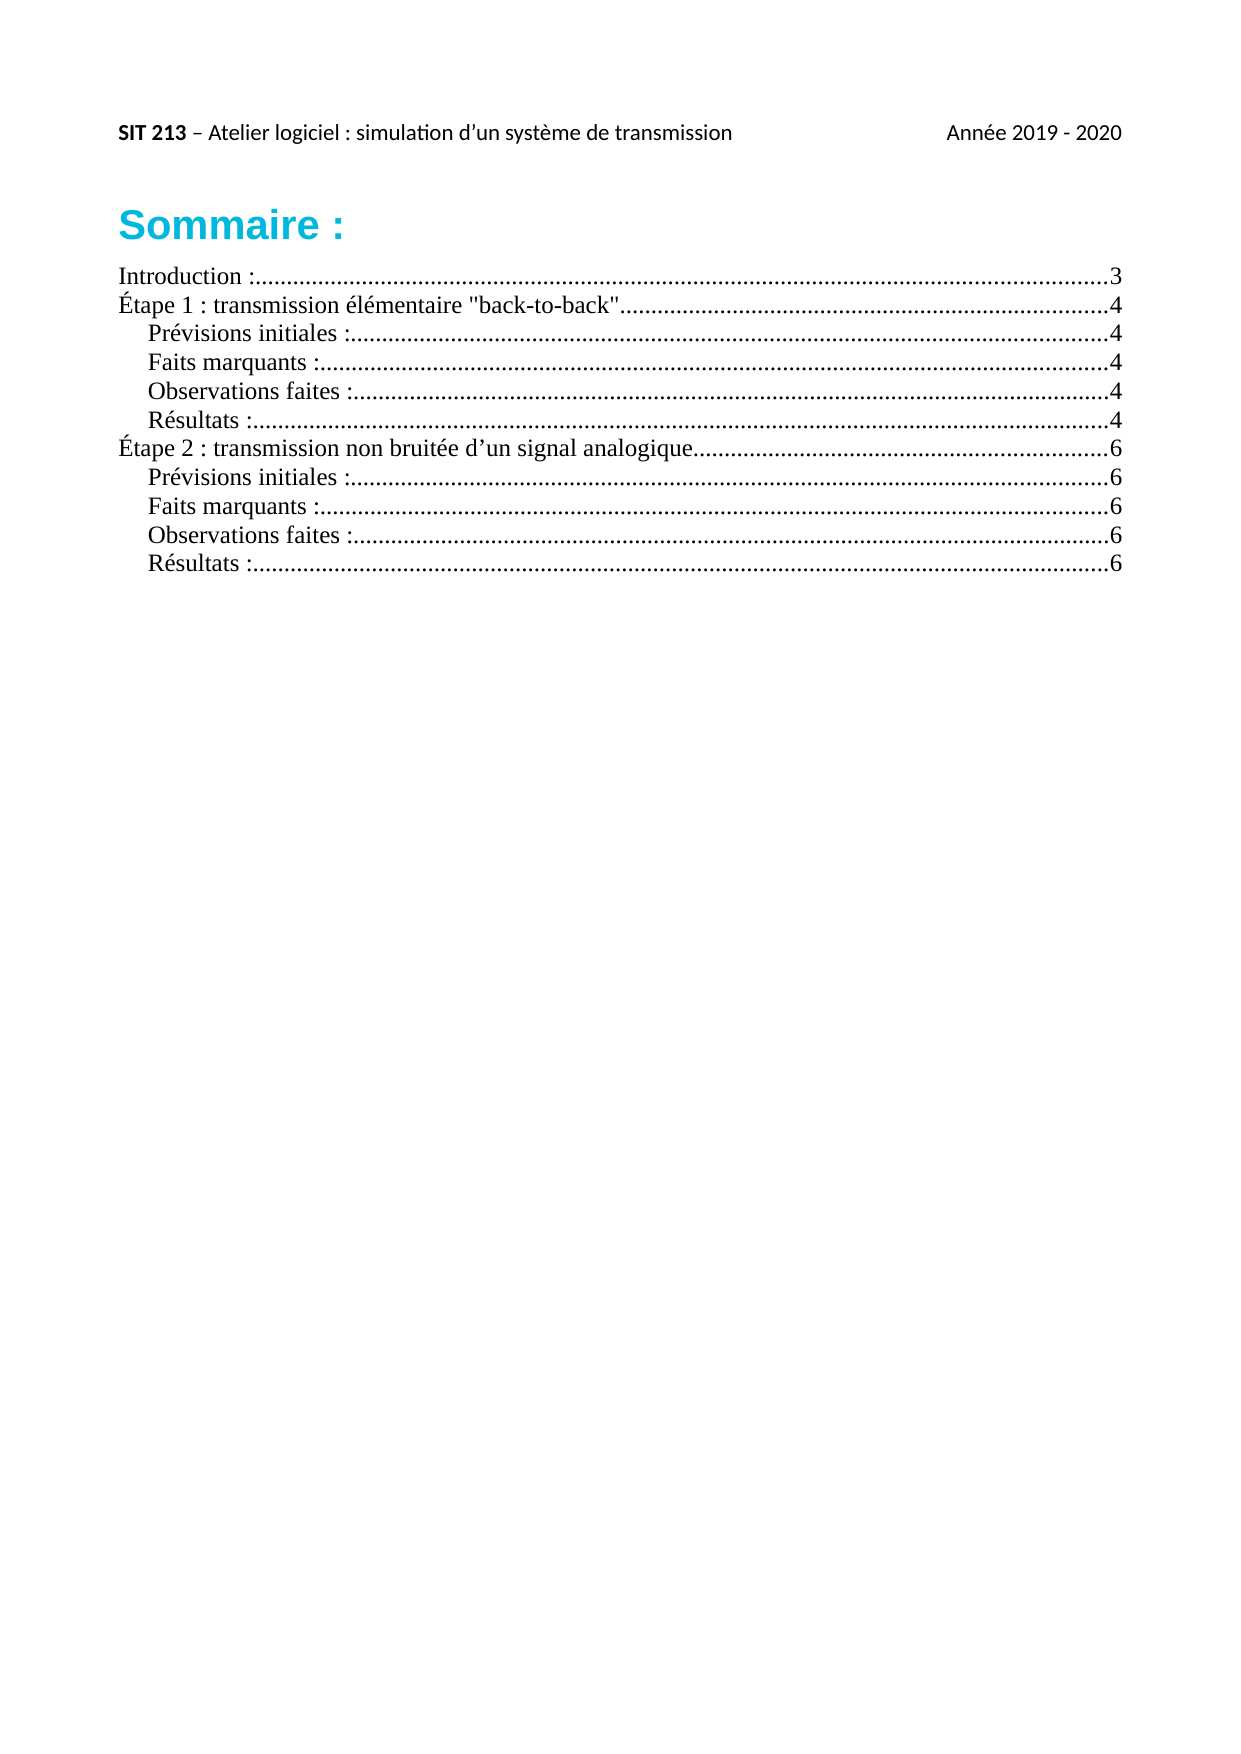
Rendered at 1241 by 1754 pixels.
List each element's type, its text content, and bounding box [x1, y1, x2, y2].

text Prévisions initiales : 4 [148, 318, 1122, 347]
text Observations faites : 6 [148, 520, 1122, 548]
subtitle Sommaire : [118, 201, 1122, 248]
text Prévisions initiales : 6 [148, 462, 1122, 491]
text Faits marquants : 6 [148, 491, 1122, 520]
text Étape 2 : transmission non bruitée d’un signal analogique 6 [118, 433, 1122, 462]
text Résultats : 4 [148, 405, 1122, 433]
text Faits marquants : 4 [148, 347, 1122, 376]
text Observations faites : 4 [148, 376, 1122, 405]
text Étape 1 : transmission élémentaire "back-to-back" 4 [118, 290, 1122, 318]
text Introduction : 3 [118, 261, 1122, 290]
text Résultats : 6 [148, 548, 1122, 577]
